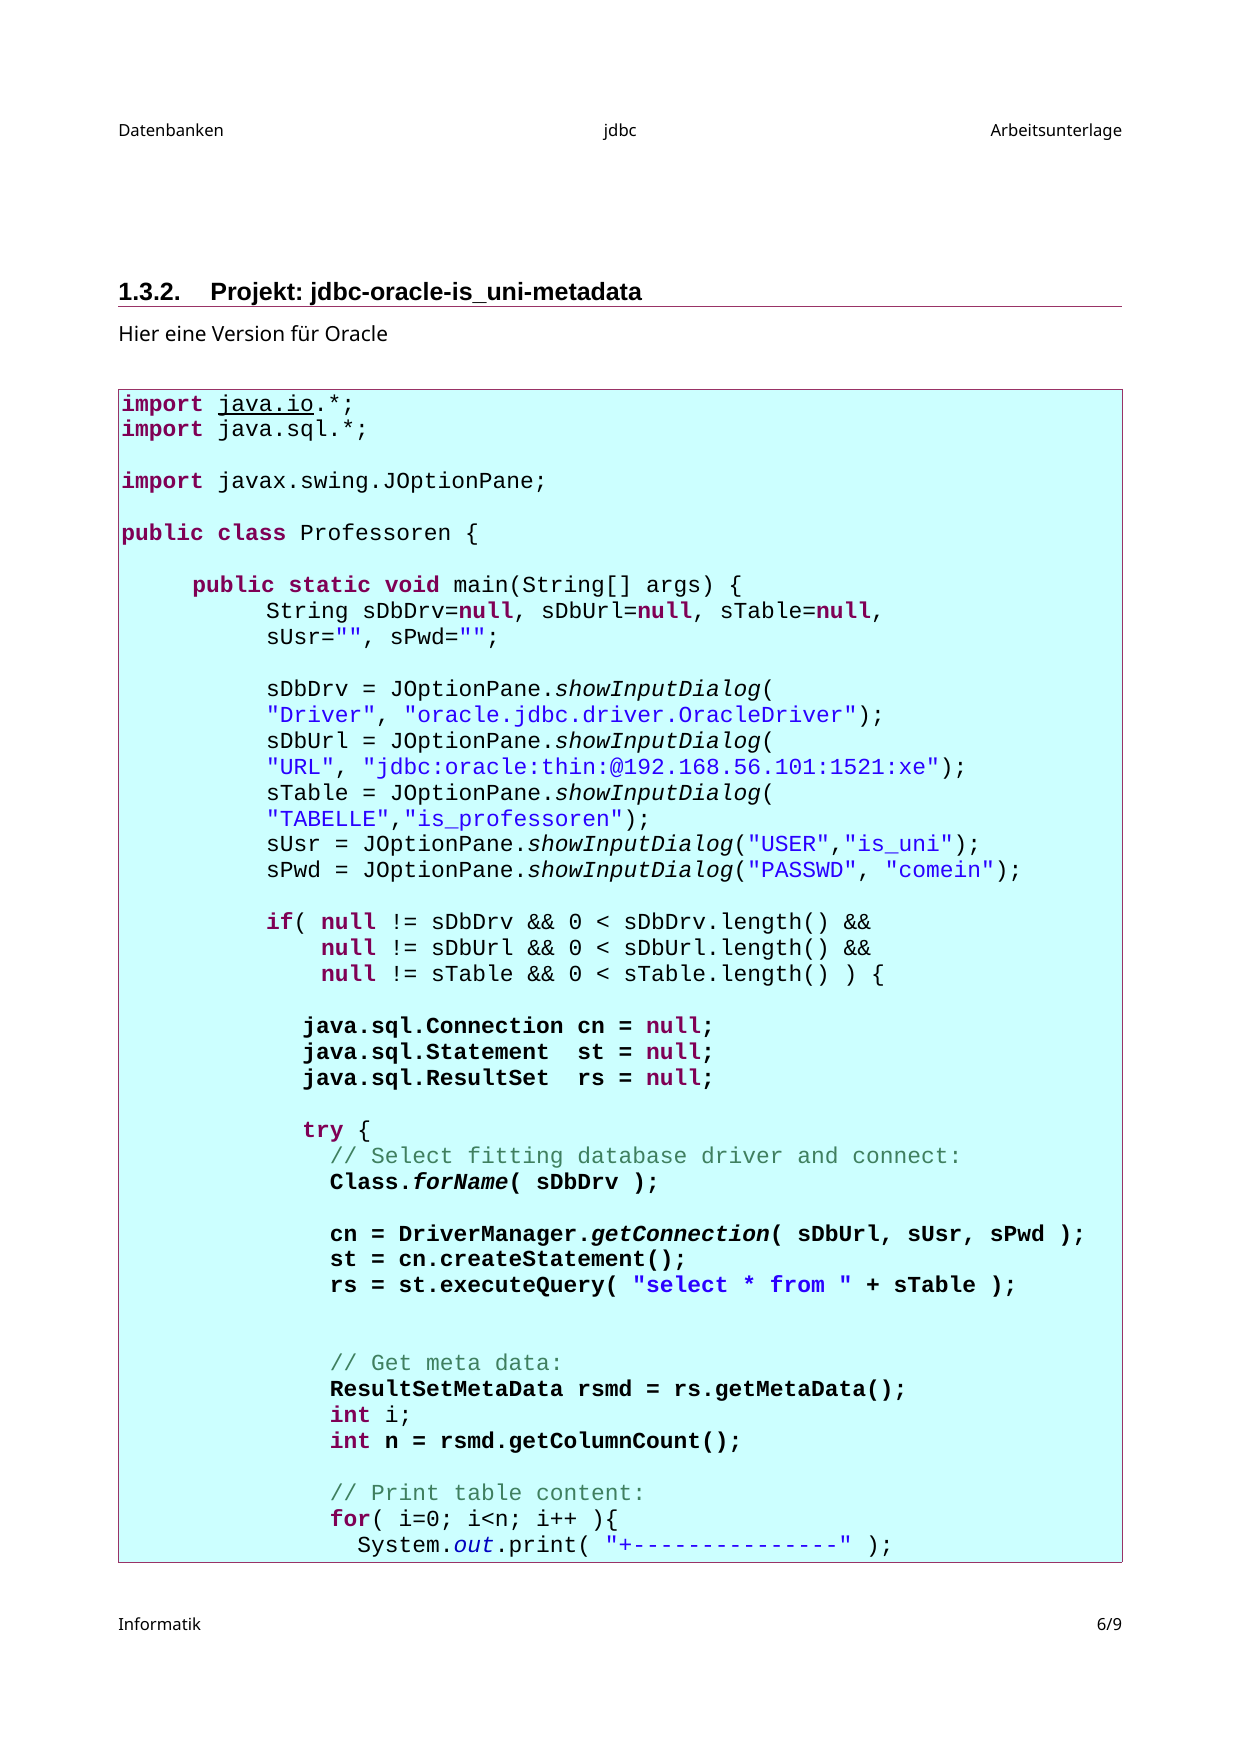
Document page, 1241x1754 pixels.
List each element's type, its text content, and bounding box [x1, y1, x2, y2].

text "TABELLE","is_professoren"); [119, 804, 1122, 830]
text java.sql.Statement st = null; [119, 1037, 1122, 1063]
text // Get meta data: [119, 1348, 1122, 1374]
text sUsr="", sPwd=""; [119, 622, 1122, 648]
text if( null != sDbDrv && 0 < sDbDrv.length() && [119, 908, 1122, 933]
text sUsr = JOptionPane.showInputDialog("USER","is_uni"); [119, 830, 1122, 856]
text rs = st.executeQuery( "select * from " + sTable ); [119, 1271, 1122, 1297]
text ResultSetMetaData rsmd = rs.getMetaData(); [119, 1374, 1122, 1400]
text public class Professoren { [119, 518, 1122, 544]
text import java.io.*; [119, 390, 1122, 415]
text sTable = JOptionPane.showInputDialog( [119, 778, 1122, 804]
text try { [119, 1115, 1122, 1141]
text int n = rsmd.getColumnCount(); [119, 1426, 1122, 1452]
text sPwd = JOptionPane.showInputDialog("PASSWD", "comein"); [119, 856, 1122, 882]
text "Driver", "oracle.jdbc.driver.OracleDriver"); [119, 700, 1122, 726]
text java.sql.ResultSet rs = null; [119, 1063, 1122, 1089]
text sDbUrl = JOptionPane.showInputDialog( [119, 726, 1122, 752]
text import javax.swing.JOptionPane; [119, 467, 1122, 493]
text System.out.print( "+---------------" ); [119, 1530, 1122, 1562]
text "URL", "jdbc:oracle:thin:@192.168.56.101:1521:xe"); [119, 752, 1122, 778]
text int i; [119, 1400, 1122, 1426]
text java.sql.Connection cn = null; [119, 1011, 1122, 1037]
text null != sTable && 0 < sTable.length() ) { [119, 959, 1122, 985]
text String sDbDrv=null, sDbUrl=null, sTable=null, [119, 596, 1122, 622]
text // Select fitting database driver and connect: [119, 1141, 1122, 1167]
text sDbDrv = JOptionPane.showInputDialog( [119, 674, 1122, 700]
text // Print table content: [119, 1478, 1122, 1504]
text Hier eine Version für Oracle [118, 319, 1122, 348]
subtitle Projekt: jdbc-oracle-is_uni-metadata [118, 277, 1122, 306]
text import java.sql.*; [119, 415, 1122, 441]
text null != sDbUrl && 0 < sDbUrl.length() && [119, 933, 1122, 959]
text public static void main(String[] args) { [119, 570, 1122, 596]
text cn = DriverManager.getConnection( sDbUrl, sUsr, sPwd ); [119, 1219, 1122, 1245]
text for( i=0; i<n; i++ ){ [119, 1504, 1122, 1530]
text Class.forName( sDbDrv ); [119, 1167, 1122, 1193]
text st = cn.createStatement(); [119, 1245, 1122, 1271]
